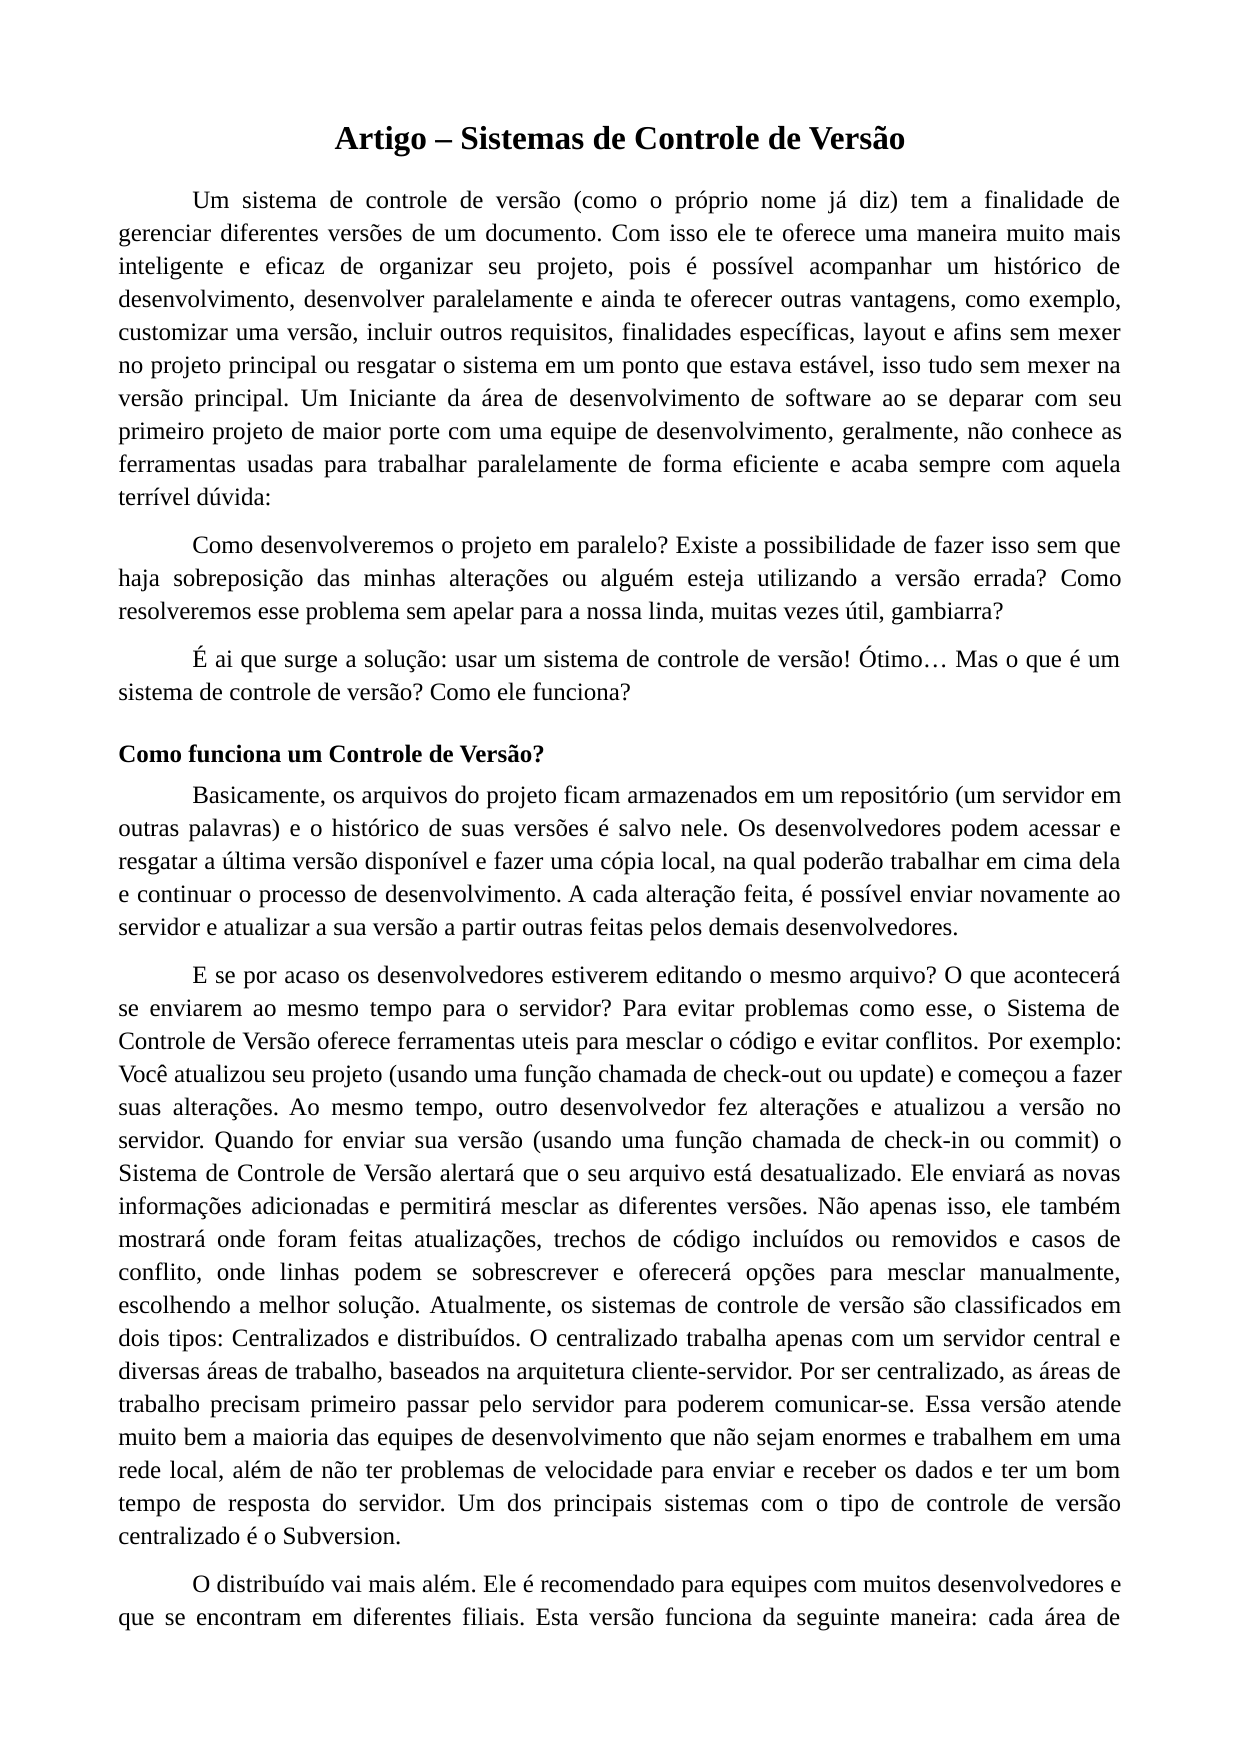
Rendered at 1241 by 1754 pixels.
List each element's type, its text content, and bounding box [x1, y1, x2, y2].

text O distribuído vai mais além. Ele é recomendado para equipes com muitos desenvolvedores e que se encontram em diferentes filiais. Esta versão funciona da seguinte maneira: cada área de [118, 1569, 1122, 1631]
text Basicamente, os arquivos do projeto ficam armazenados em um repositório (um servidor em outras palavras) e o histórico de suas versões é salvo nele. Os desenvolvedores podem acessar e resgatar a última versão disponível e fazer uma cópia local, na qual poderão trabalhar em cima dela e continuar o processo de desenvolvimento. A cada alteração feita, é possível enviar novamente ao servidor e atualizar a sua versão a partir outras feitas pelos demais desenvolvedores. [118, 780, 1122, 941]
text Artigo – Sistemas de Controle de Versão [118, 118, 1122, 156]
text Como desenvolveremos o projeto em paralelo? Existe a possibilidade de fazer isso sem que haja sobreposição das minhas alterações ou alguém esteja utilizando a versão errada? Como resolveremos esse problema sem apelar para a nossa linda, muitas vezes útil, gambiarra? [118, 530, 1122, 625]
text Um sistema de controle de versão (como o próprio nome já diz) tem a finalidade de gerenciar diferentes versões de um documento. Com isso ele te oferece uma maneira muito mais inteligente e eficaz de organizar seu projeto, pois é possível acompanhar um histórico de desenvolvimento, desenvolver paralelamente e ainda te oferecer outras vantagens, como exemplo, customizar uma versão, incluir outros requisitos, finalidades específicas, layout e afins sem mexer no projeto principal ou resgatar o sistema em um ponto que estava estável, isso tudo sem mexer na versão principal. Um Iniciante da área de desenvolvimento de software ao se deparar com seu primeiro projeto de maior porte com uma equipe de desenvolvimento, geralmente, não conhece as ferramentas usadas para trabalhar paralelamente de forma eficiente e acaba sempre com aquela terrível dúvida: [118, 185, 1122, 511]
subtitle Como funciona um Controle de Versão? [118, 739, 1122, 768]
text É ai que surge a solução: usar um sistema de controle de versão! Ótimo… Mas o que é um sistema de controle de versão? Como ele funciona? [118, 644, 1122, 705]
text E se por acaso os desenvolvedores estiverem editando o mesmo arquivo? O que acontecerá se enviarem ao mesmo tempo para o servidor? Para evitar problemas como esse, o Sistema de Controle de Versão oferece ferramentas uteis para mesclar o código e evitar conflitos. Por exemplo: Você atualizou seu projeto (usando uma função chamada de check-out ou update) e começou a fazer suas alterações. Ao mesmo tempo, outro desenvolvedor fez alterações e atualizou a versão no servidor. Quando for enviar sua versão (usando uma função chamada de check-in ou commit) o Sistema de Controle de Versão alertará que o seu arquivo está desatualizado. Ele enviará as novas informações adicionadas e permitirá mesclar as diferentes versões. Não apenas isso, ele também mostrará onde foram feitas atualizações, trechos de código incluídos ou removidos e casos de conflito, onde linhas podem se sobrescrever e oferecerá opções para mesclar manualmente, escolhendo a melhor solução. Atualmente, os sistemas de controle de versão são classificados em dois tipos: Centralizados e distribuídos. O centralizado trabalha apenas com um servidor central e diversas áreas de trabalho, baseados na arquitetura cliente-servidor. Por ser centralizado, as áreas de trabalho precisam primeiro passar pelo servidor para poderem comunicar-se. Essa versão atende muito bem a maioria das equipes de desenvolvimento que não sejam enormes e trabalhem em uma rede local, além de não ter problemas de velocidade para enviar e receber os dados e ter um bom tempo de resposta do servidor. Um dos principais sistemas com o tipo de controle de versão centralizado é o Subversion. [118, 960, 1122, 1550]
